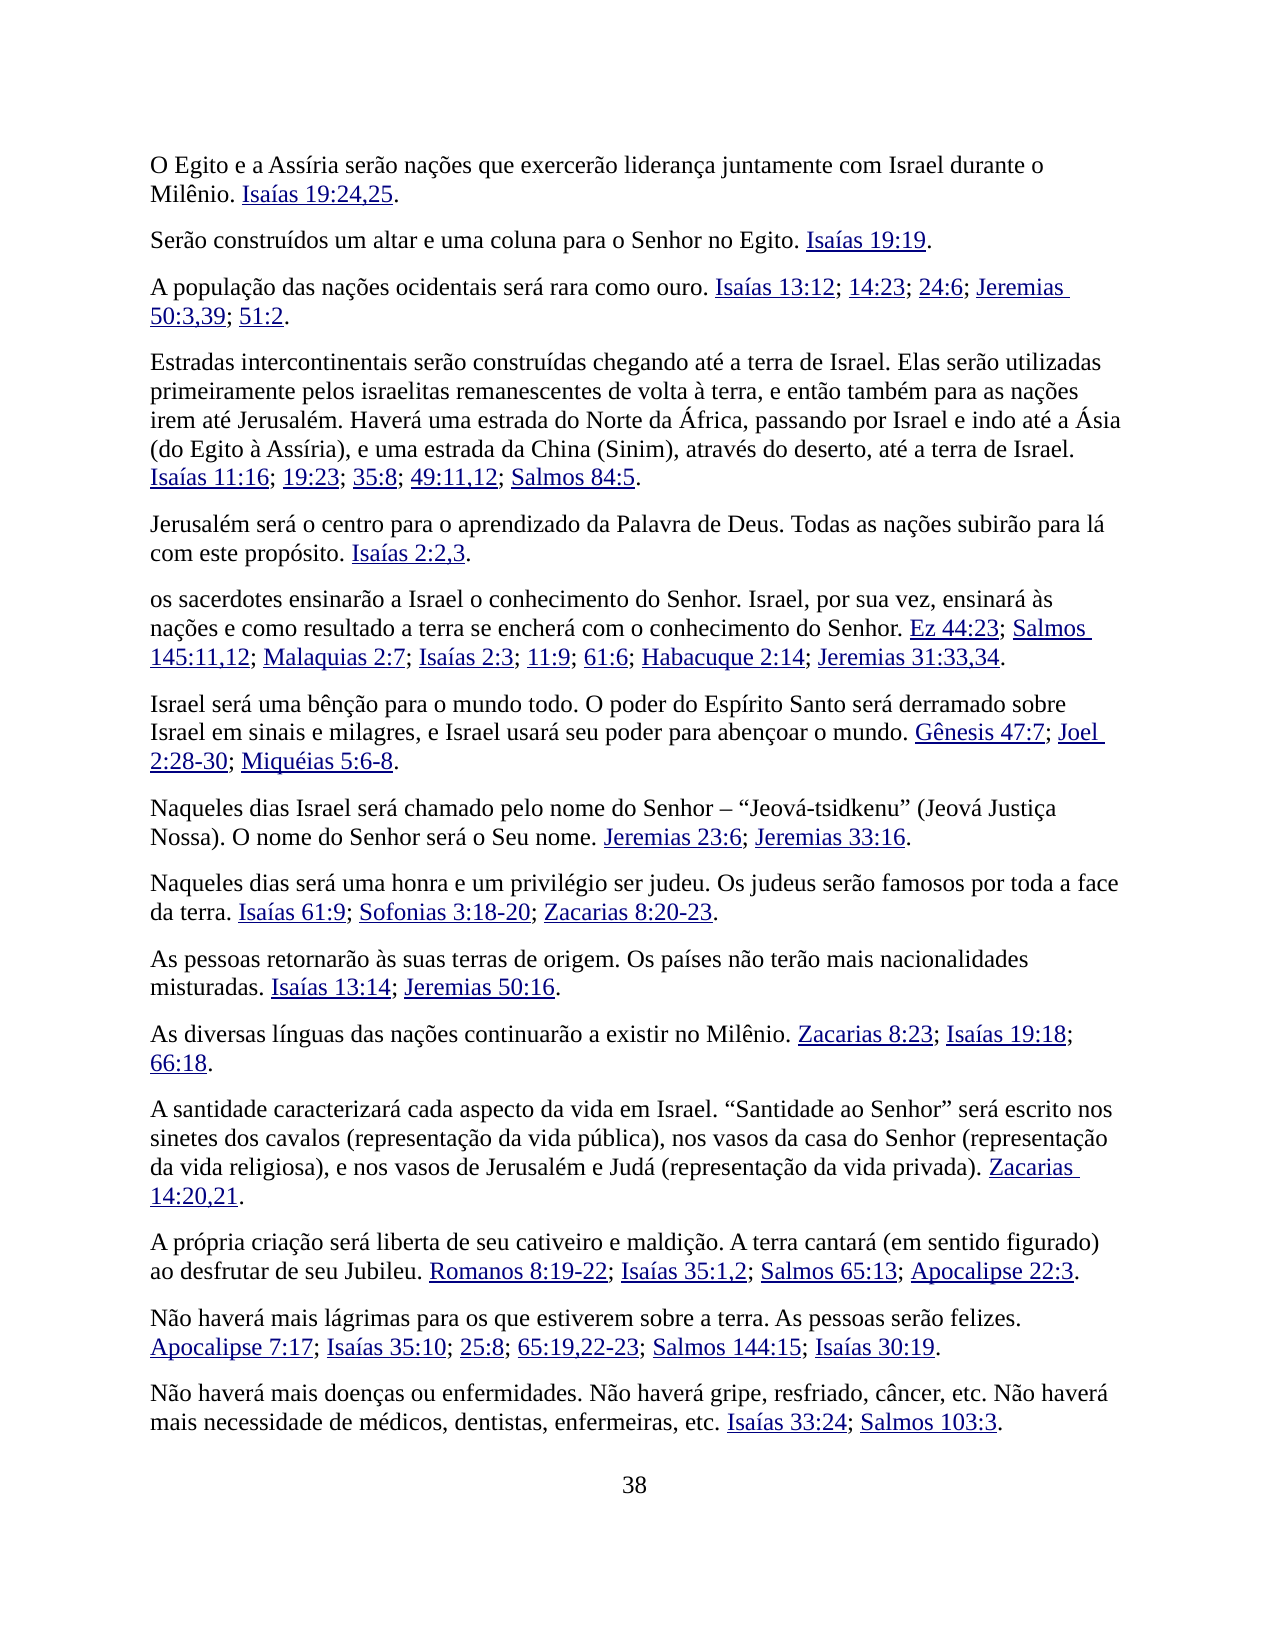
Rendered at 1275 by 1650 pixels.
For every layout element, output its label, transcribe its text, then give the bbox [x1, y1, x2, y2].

text As diversas línguas das nações continuarão a existir no Milênio. Zacarias 8:23; Isaías 19:18; 66:18. [150, 1019, 1125, 1077]
text Não haverá mais doenças ou enfermidades. Não haverá gripe, resfriado, câncer, etc. Não haverá mais necessidade de médicos, dentistas, enfermeiras, etc. Isaías 33:24; Salmos 103:3. [150, 1378, 1125, 1436]
text Estradas intercontinentais serão construídas chegando até a terra de Israel. Elas serão utilizadas primeiramente pelos israelitas remanescentes de volta à terra, e então também para as nações irem até Jerusalém. Haverá uma estrada do Norte da África, passando por Israel e indo até a Ásia (do Egito à Assíria), e uma estrada da China (Sinim), através do deserto, até a terra de Israel. Isaías 11:16; 19:23; 35:8; 49:11,12; Salmos 84:5. [150, 347, 1125, 491]
text Serão construídos um altar e uma coluna para o Senhor no Egito. Isaías 19:19. [150, 225, 1125, 254]
text Jerusalém será o centro para o aprendizado da Palavra de Deus. Todas as nações subirão para lá com este propósito. Isaías 2:2,3. [150, 509, 1125, 567]
text A população das nações ocidentais será rara como ouro. Isaías 13:12; 14:23; 24:6; Jeremias 50:3,39; 51:2. [150, 272, 1125, 329]
text os sacerdotes ensinarão a Israel o conhecimento do Senhor. Israel, por sua vez, ensinará às nações e como resultado a terra se encherá com o conhecimento do Senhor. Ez 44:23; Salmos 145:11,12; Malaquias 2:7; Isaías 2:3; 11:9; 61:6; Habacuque 2:14; Jeremias 31:33,34. [150, 584, 1125, 671]
text Não haverá mais lágrimas para os que estiverem sobre a terra. As pessoas serão felizes. Apocalipse 7:17; Isaías 35:10; 25:8; 65:19,22-23; Salmos 144:15; Isaías 30:19. [150, 1303, 1125, 1360]
text Israel será uma bênção para o mundo todo. O poder do Espírito Santo será derramado sobre Israel em sinais e milagres, e Israel usará seu poder para abençoar o mundo. Gênesis 47:7; Joel 2:28-30; Miquéias 5:6-8. [150, 689, 1125, 775]
text O Egito e a Assíria serão nações que exercerão liderança juntamente com Israel durante o Milênio. Isaías 19:24,25. [150, 150, 1125, 207]
text A própria criação será liberta de seu cativeiro e maldição. A terra cantará (em sentido figurado) ao desfrutar de seu Jubileu. Romanos 8:19-22; Isaías 35:1,2; Salmos 65:13; Apocalipse 22:3. [150, 1227, 1125, 1285]
text As pessoas retornarão às suas terras de origem. Os países não terão mais nacionalidades misturadas. Isaías 13:14; Jeremias 50:16. [150, 944, 1125, 1001]
text A santidade caracterizará cada aspecto da vida em Israel. “Santidade ao Senhor” será escrito nos sinetes dos cavalos (representação da vida pública), nos vasos da casa do Senhor (representação da vida religiosa), e nos vasos de Jerusalém e Judá (representação da vida privada). Zacarias 14:20,21. [150, 1094, 1125, 1209]
text Naqueles dias Israel será chamado pelo nome do Senhor – “Jeová-tsidkenu” (Jeová Justiça Nossa). O nome do Senhor será o Seu nome. Jeremias 23:6; Jeremias 33:16. [150, 793, 1125, 850]
text Naqueles dias será uma honra e um privilégio ser judeu. Os judeus serão famosos por toda a face da terra. Isaías 61:9; Sofonias 3:18-20; Zacarias 8:20-23. [150, 868, 1125, 926]
